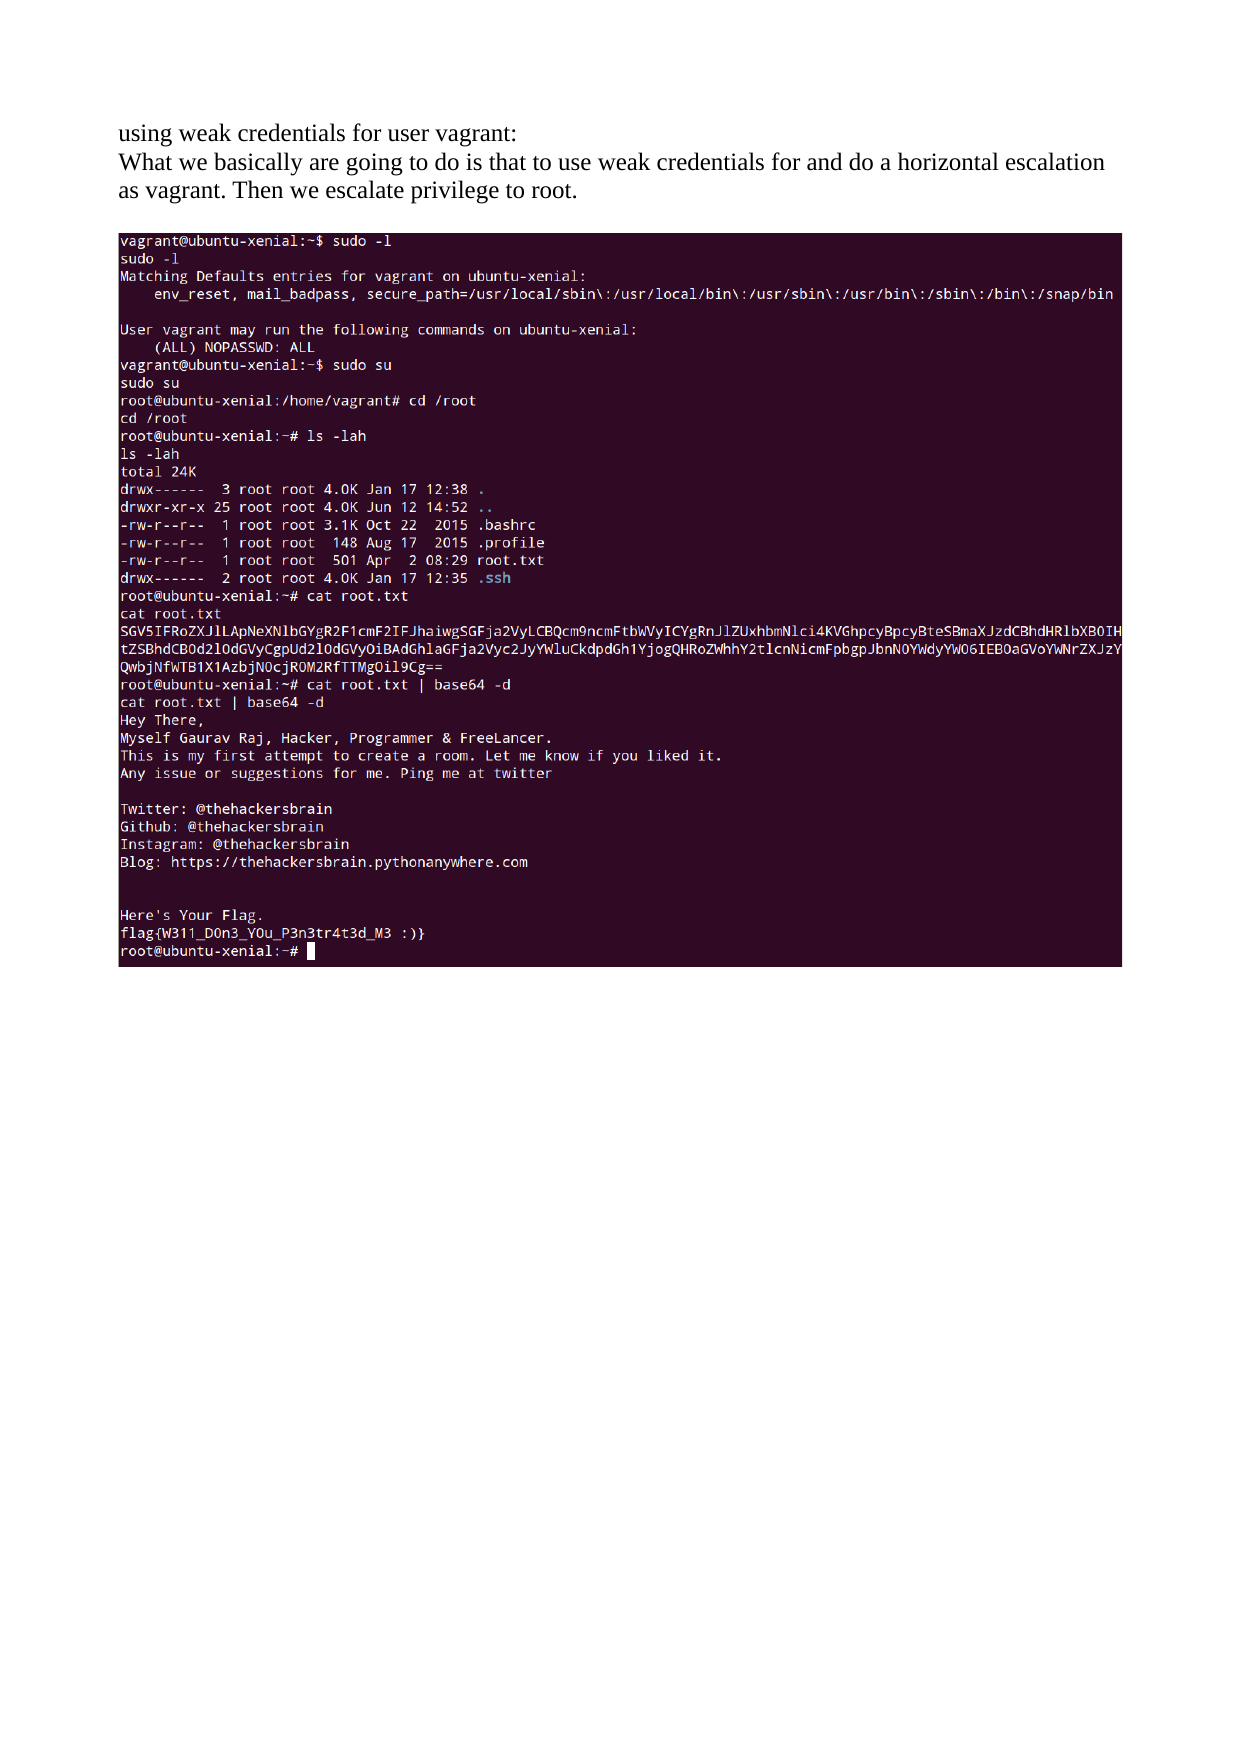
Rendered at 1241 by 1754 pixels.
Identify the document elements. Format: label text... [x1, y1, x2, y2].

picture [118, 233, 1123, 967]
text What we basically are going to do is that to use weak credentials for and do a horizontal escalation as vagrant. Then we escalate privilege to root. [118, 147, 1122, 204]
text using weak credentials for user vagrant: [118, 118, 1122, 147]
